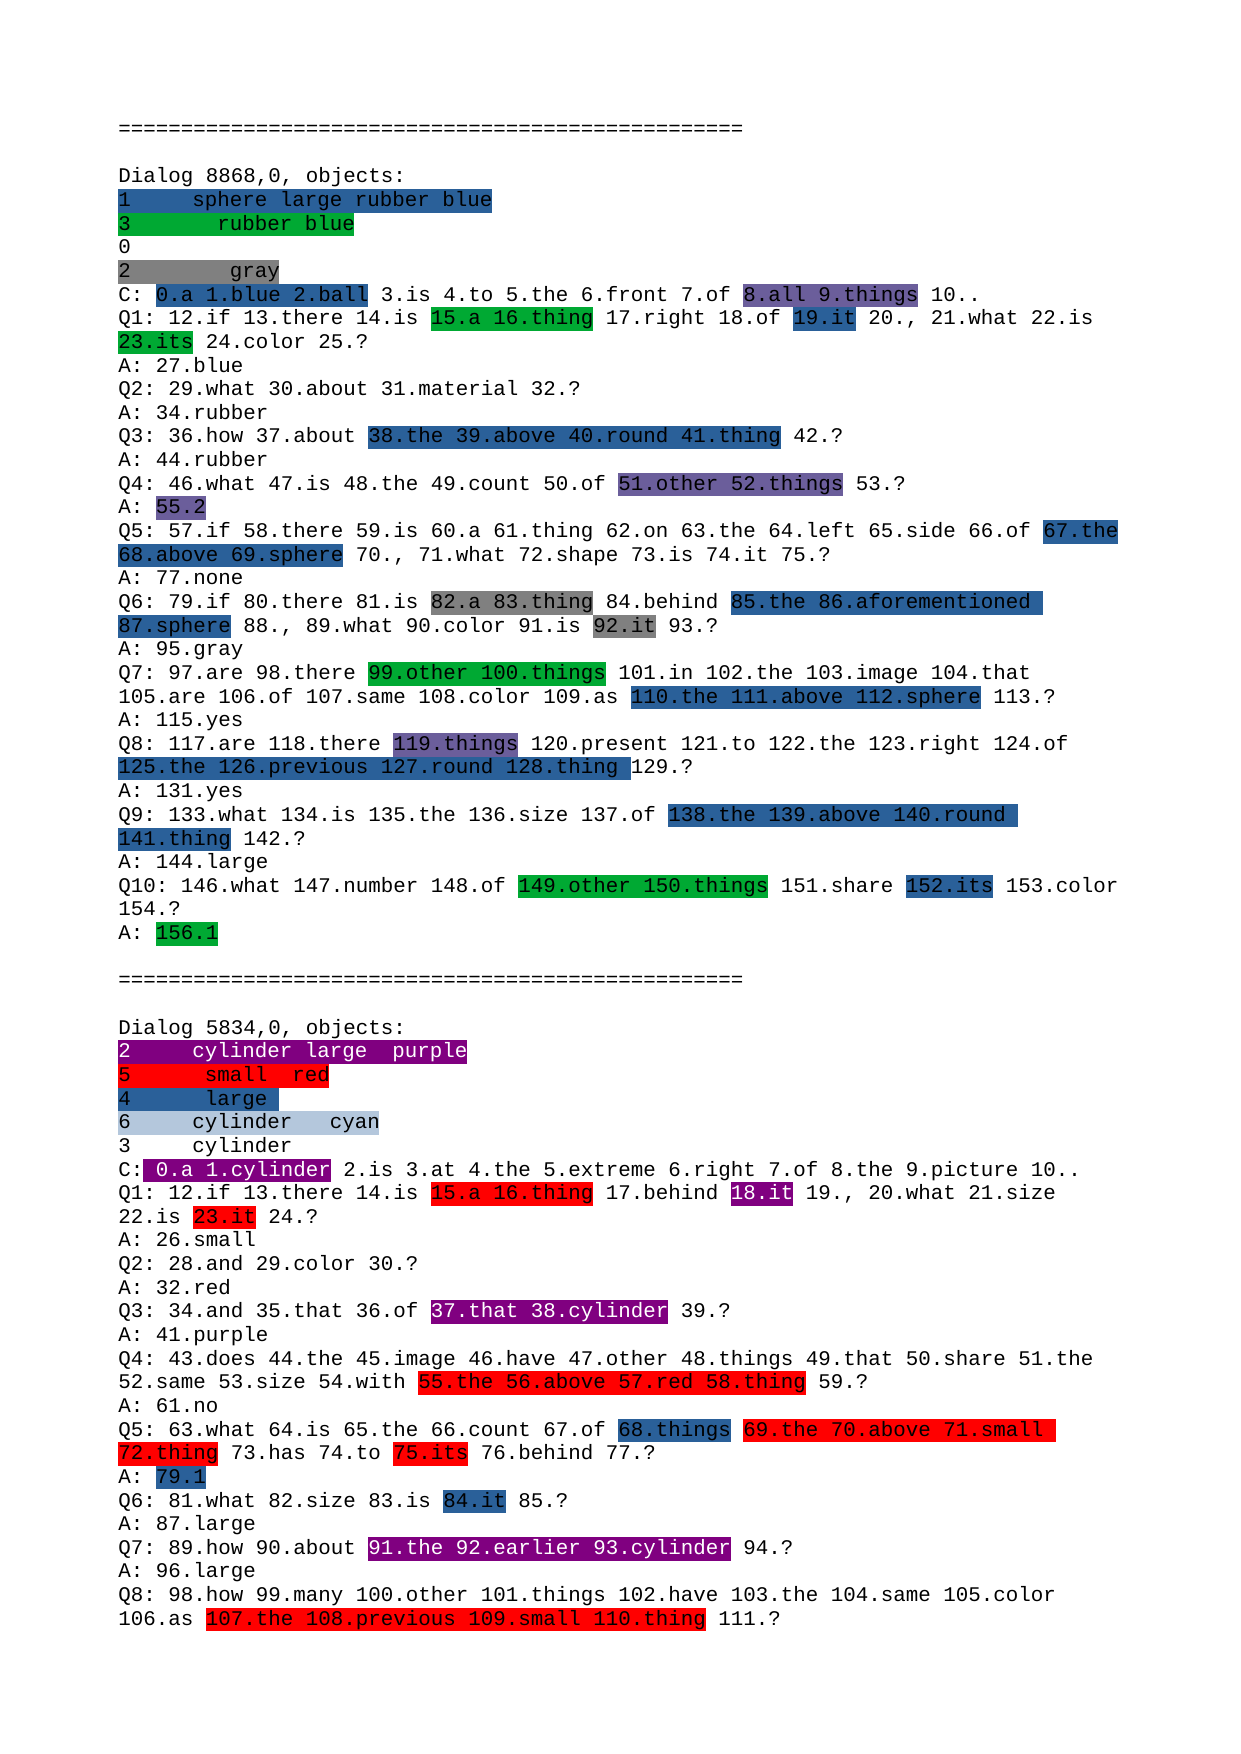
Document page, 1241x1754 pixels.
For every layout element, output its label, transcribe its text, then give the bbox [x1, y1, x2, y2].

text ================================================== Dialog 8868,0, objects: 1 sphere large rubber blue 3 rubber blue 0 2 gray C: 0.a 1.blue 2.ball 3.is 4.to 5.the 6.front 7.of 8.all 9.things 10.. Q1: 12.if 13.there 14.is 15.a 16.thing 17.right 18.of 19.it 20., 21.what 22.is 23.its 24.color 25.? A: 27.blue Q2: 29.what 30.about 31.material 32.? A: 34.rubber Q3: 36.how 37.about 38.the 39.above 40.round 41.thing 42.? A: 44.rubber Q4: 46.what 47.is 48.the 49.count 50.of 51.other 52.things 53.? A: 55.2 Q5: 57.if 58.there 59.is 60.a 61.thing 62.on 63.the 64.left 65.side 66.of 67.the 68.above 69.sphere 70., 71.what 72.shape 73.is 74.it 75.? A: 77.none Q6: 79.if 80.there 81.is 82.a 83.thing 84.behind 85.the 86.aforementioned 87.sphere 88., 89.what 90.color 91.is 92.it 93.? A: 95.gray Q7: 97.are 98.there 99.other 100.things 101.in 102.the 103.image 104.that 105.are 106.of 107.same 108.color 109.as 110.the 111.above 112.sphere 113.? A: 115.yes Q8: 117.are 118.there 119.things 120.present 121.to 122.the 123.right 124.of 125.the 126.previous 127.round 128.thing 129.? A: 131.yes Q9: 133.what 134.is 135.the 136.size 137.of 138.the 139.above 140.round 141.thing 142.? A: 144.large Q10: 146.what 147.number 148.of 149.other 150.things 151.share 152.its 153.color 154.? A: 156.1 ================================================== Dialog 5834,0, objects: 2 cylinder large purple 5 small red 4 large 6 cylinder cyan 3 cylinder C: 0.a 1.cylinder 2.is 3.at 4.the 5.extreme 6.right 7.of 8.the 9.picture 10.. Q1: 12.if 13.there 14.is 15.a 16.thing 17.behind 18.it 19., 20.what 21.size 22.is 23.it 24.? A: 26.small Q2: 28.and 29.color 30.? A: 32.red Q3: 34.and 35.that 36.of 37.that 38.cylinder 39.? A: 41.purple Q4: 43.does 44.the 45.image 46.have 47.other 48.things 49.that 50.share 51.the 52.same 53.size 54.with 55.the 56.above 57.red 58.thing 59.? A: 61.no Q5: 63.what 64.is 65.the 66.count 67.of 68.things 69.the 70.above 71.small 72.thing 73.has 74.to 75.its 76.behind 77.? A: 79.1 Q6: 81.what 82.size 83.is 84.it 85.? A: 87.large Q7: 89.how 90.about 91.the 92.earlier 93.cylinder 94.? A: 96.large Q8: 98.how 99.many 100.other 101.things 102.have 103.the 104.same 105.color 106.as 107.the 108.previous 109.small 110.thing 111.? [118, 118, 1122, 1631]
